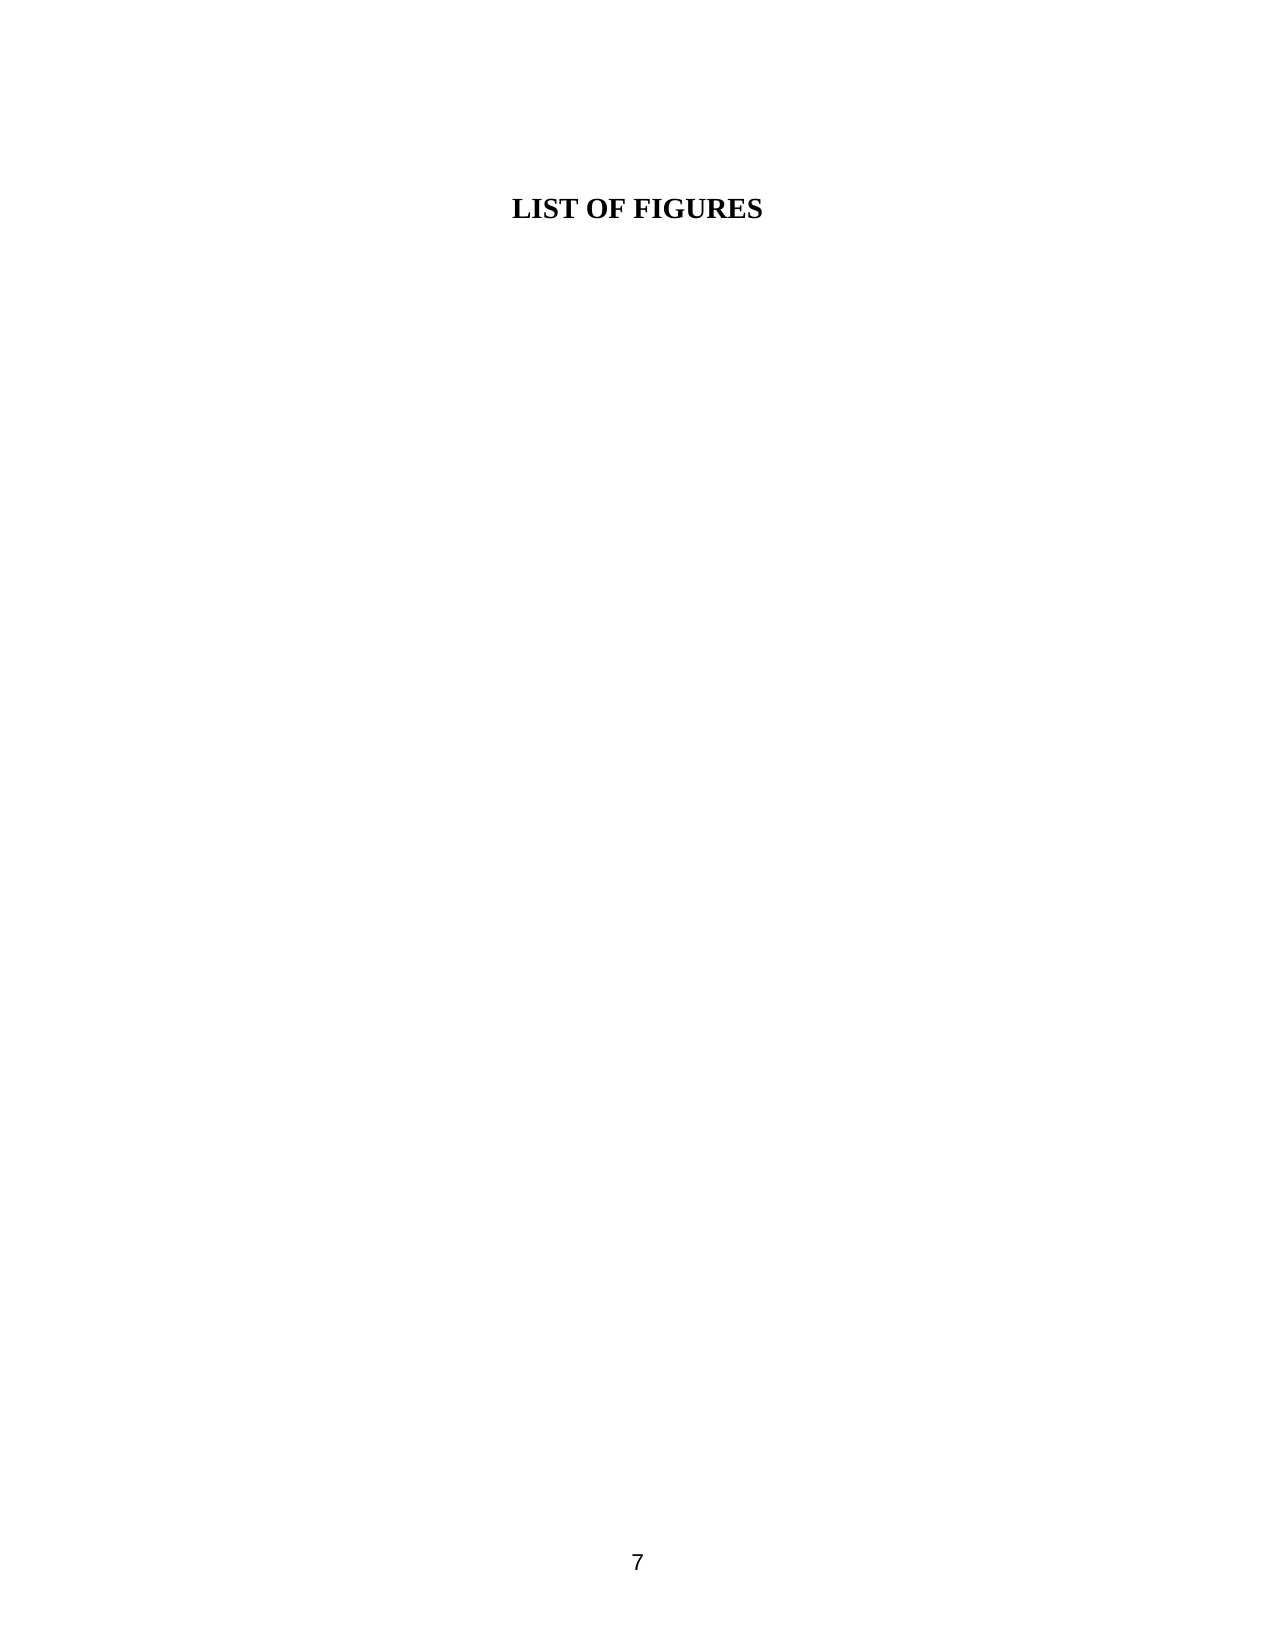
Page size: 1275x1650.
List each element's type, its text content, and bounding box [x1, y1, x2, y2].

subtitle LIST OF FIGURES [150, 192, 1125, 225]
